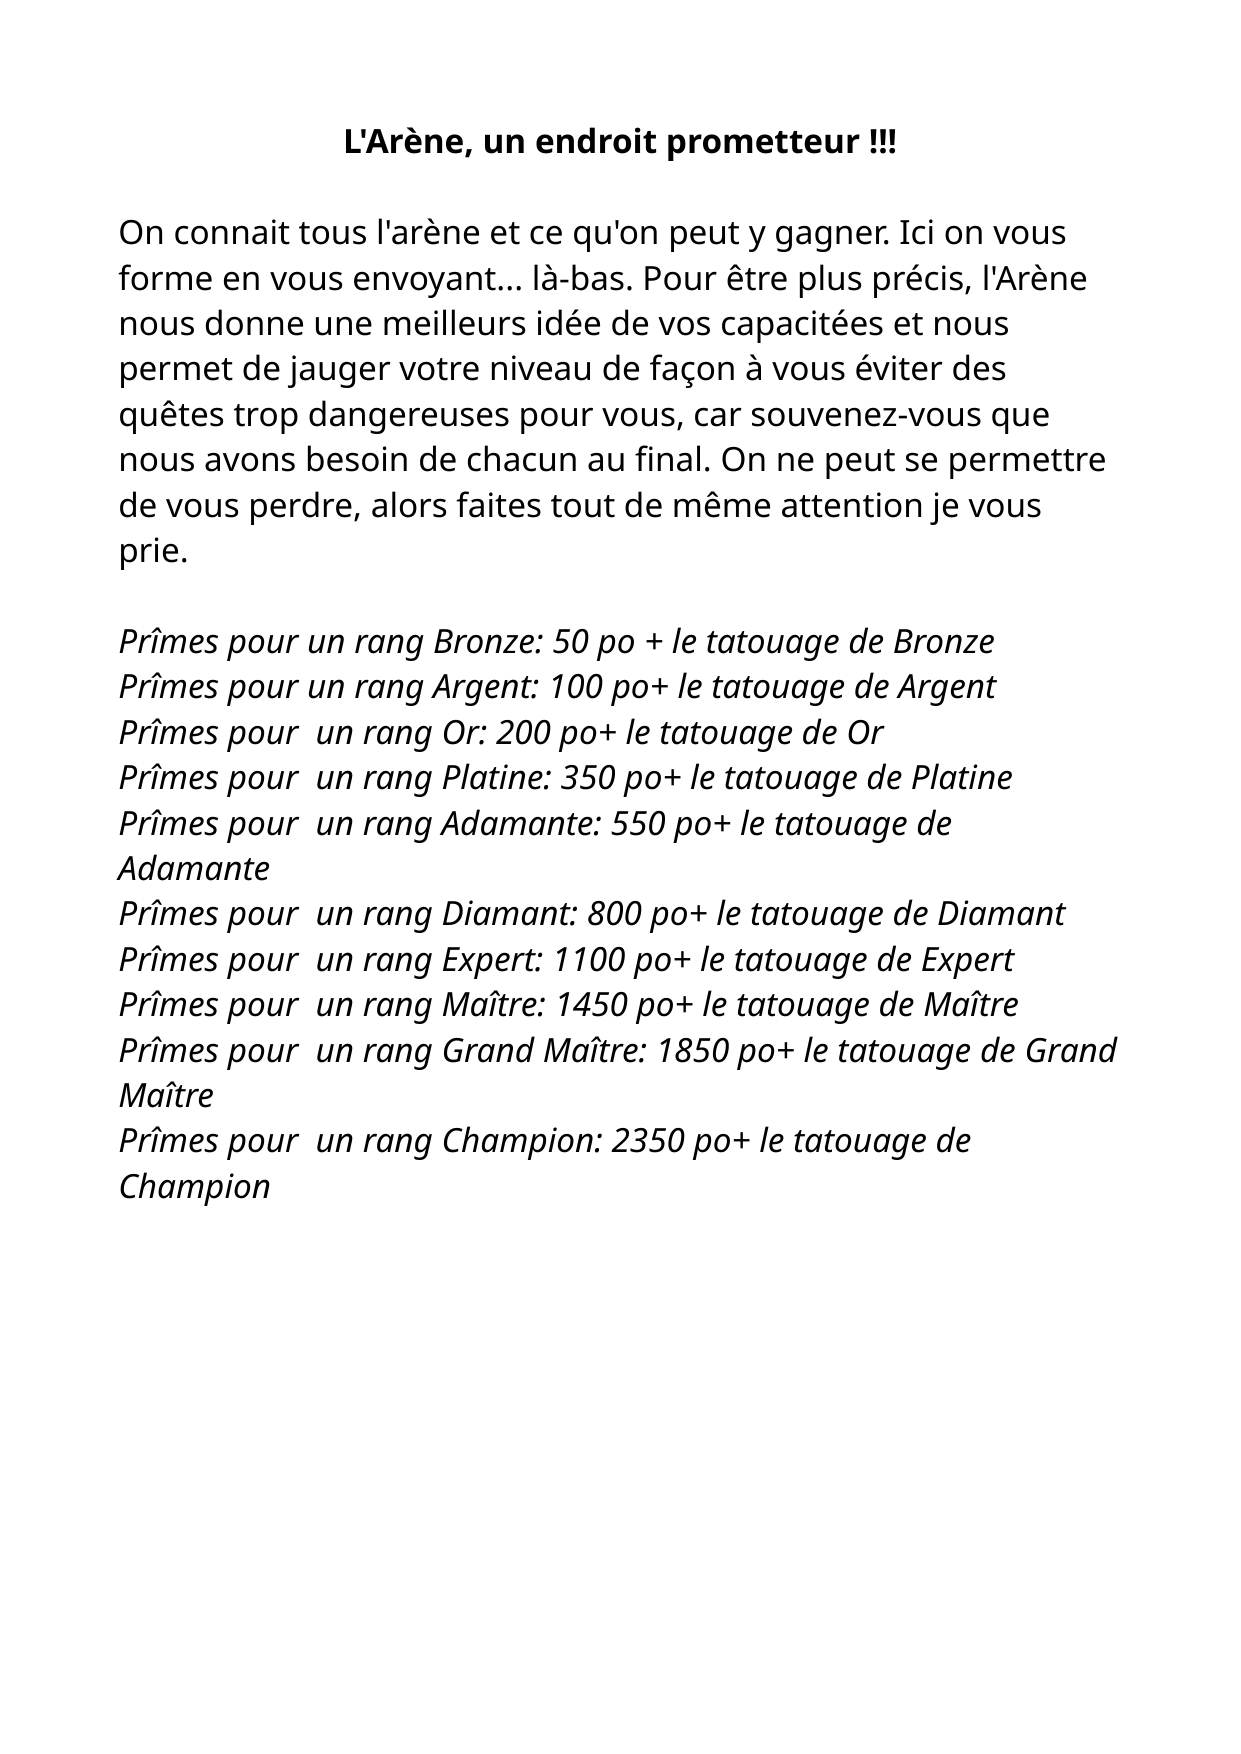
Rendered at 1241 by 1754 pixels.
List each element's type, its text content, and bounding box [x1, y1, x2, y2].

text Prîmes pour un rang Adamante: 550 po+ le tatouage de Adamante [118, 799, 1122, 890]
text Prîmes pour un rang Maître: 1450 po+ le tatouage de Maître [118, 981, 1122, 1026]
text L'Arène, un endroit prometteur !!! [118, 118, 1122, 163]
text Prîmes pour un rang Grand Maître: 1850 po+ le tatouage de Grand Maître [118, 1026, 1122, 1117]
text Prîmes pour un rang Diamant: 800 po+ le tatouage de Diamant [118, 890, 1122, 936]
text Prîmes pour un rang Bronze: 50 po + le tatouage de Bronze [118, 618, 1122, 663]
text Prîmes pour un rang Expert: 1100 po+ le tatouage de Expert [118, 936, 1122, 981]
text Prîmes pour un rang Argent: 100 po+ le tatouage de Argent [118, 663, 1122, 708]
text Prîmes pour un rang Or: 200 po+ le tatouage de Or [118, 708, 1122, 754]
text On connait tous l'arène et ce qu'on peut y gagner. Ici on vous forme en vous envoyant... là-bas. Pour être plus précis, l'Arène nous donne une meilleurs idée de vos capacitées et nous permet de jauger votre niveau de façon à vous éviter des quêtes trop dangereuses pour vous, car souvenez-vous que nous avons besoin de chacun au final. On ne peut se permettre de vous perdre, alors faites tout de même attention je vous prie. [118, 209, 1122, 572]
text Prîmes pour un rang Champion: 2350 po+ le tatouage de Champion [118, 1117, 1122, 1208]
text Prîmes pour un rang Platine: 350 po+ le tatouage de Platine [118, 754, 1122, 799]
